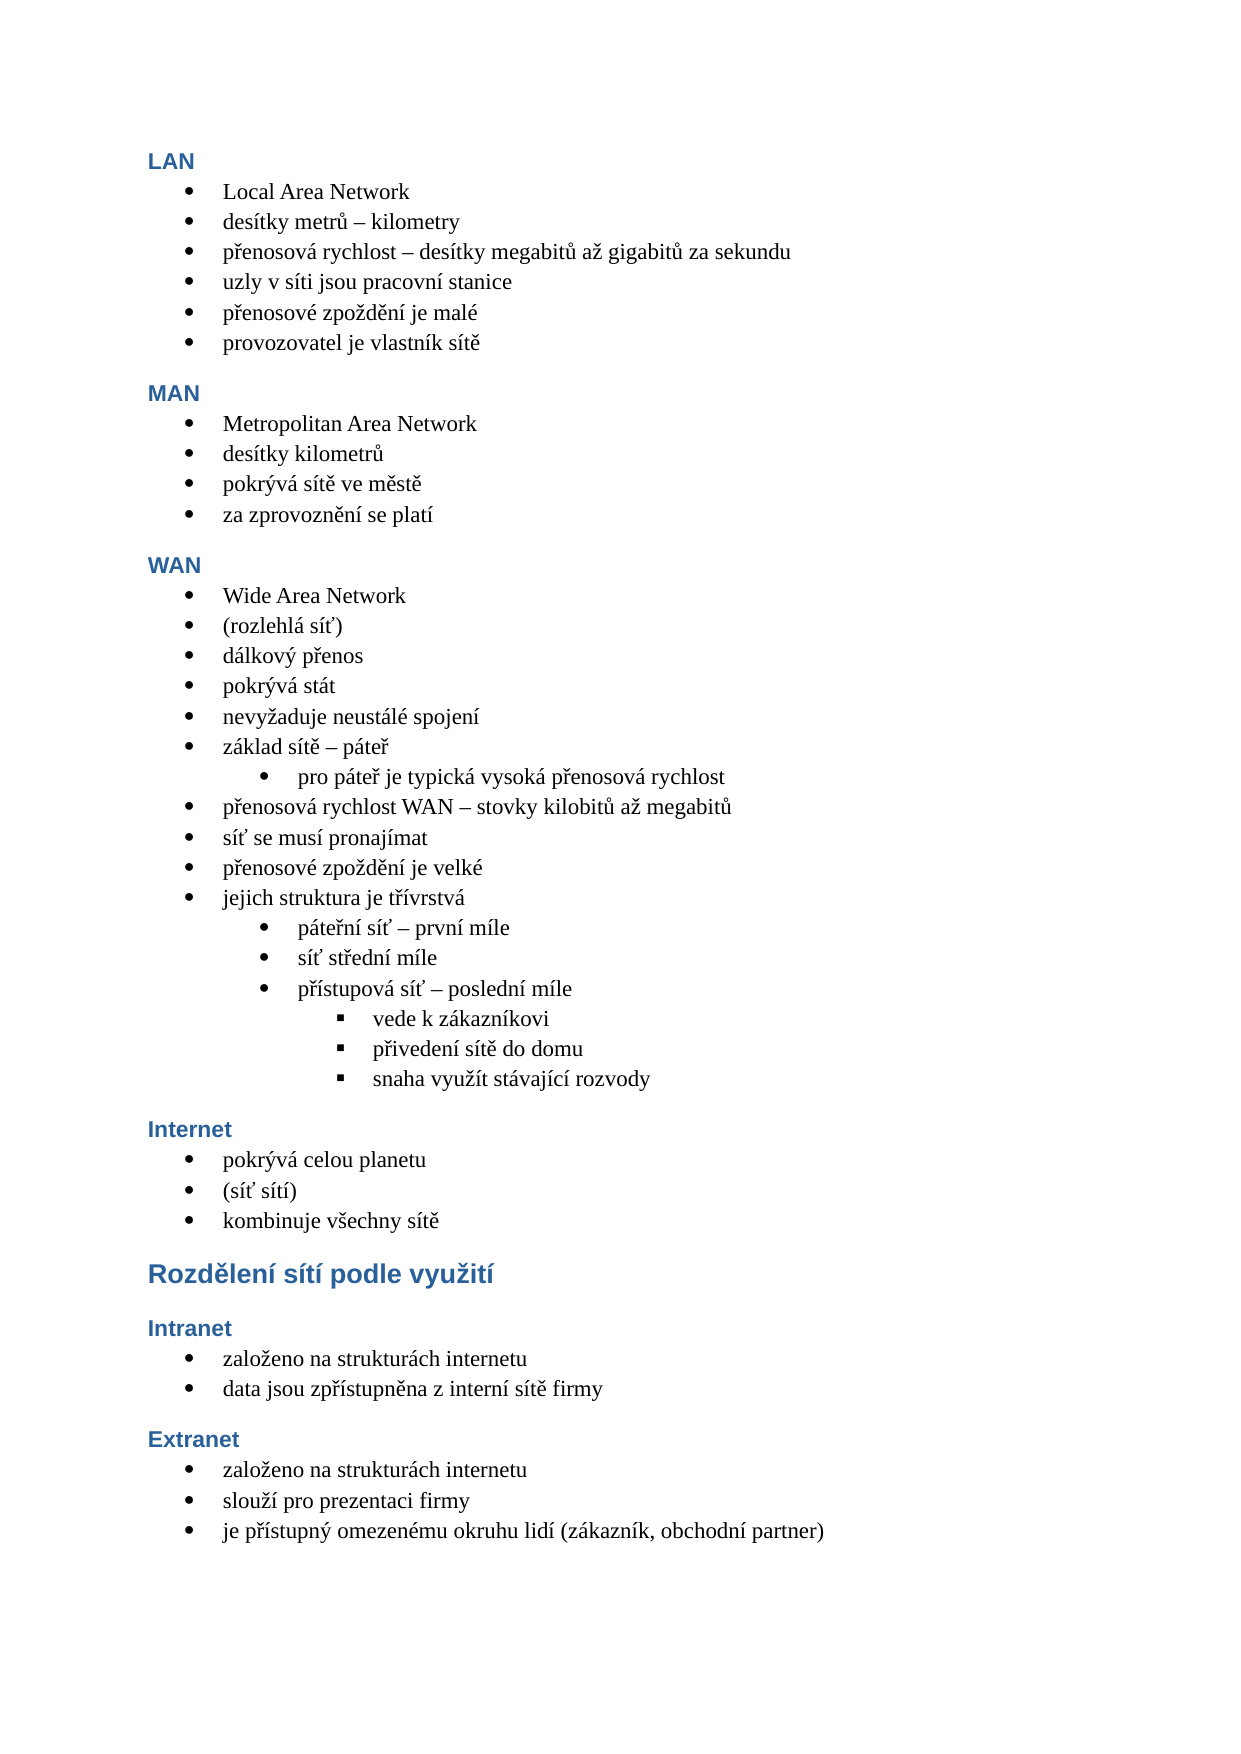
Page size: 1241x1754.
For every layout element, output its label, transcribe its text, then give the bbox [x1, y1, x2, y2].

subtitle Internet [148, 1116, 1093, 1143]
list (síť sítí) [185, 1177, 1093, 1203]
subtitle MAN [148, 380, 1093, 406]
subtitle Intranet [148, 1315, 1093, 1341]
list data jsou zpřístupněna z interní sítě firmy [185, 1375, 1093, 1402]
list dálkový přenos [185, 642, 1093, 669]
list Local Area Network [185, 178, 1093, 204]
list páteřní síť – první míle [260, 914, 1093, 941]
list vede k zákazníkovi [335, 1005, 1093, 1031]
list desítky kilometrů [185, 440, 1093, 467]
list uzly v síti jsou pracovní stanice [185, 268, 1093, 295]
list kombinuje všechny sítě [185, 1207, 1093, 1233]
subtitle WAN [148, 552, 1093, 578]
subtitle Extranet [148, 1426, 1093, 1453]
list pro páteř je typická vysoká přenosová rychlost [260, 763, 1093, 789]
list přenosové zpoždění je velké [185, 854, 1093, 880]
list základ sítě – páteř [185, 733, 1093, 759]
list je přístupný omezenému okruhu lidí (zákazník, obchodní partner) [185, 1517, 1093, 1543]
list přenosové zpoždění je malé [185, 299, 1093, 325]
list síť střední míle [260, 944, 1093, 971]
list přístupová síť – poslední míle [260, 975, 1093, 1001]
list přivedení sítě do domu [335, 1035, 1093, 1061]
subtitle LAN [148, 148, 1093, 174]
list přenosová rychlost – desítky megabitů až gigabitů za sekundu [185, 238, 1093, 264]
list síť se musí pronajímat [185, 824, 1093, 850]
list za zprovoznění se platí [185, 501, 1093, 527]
list založeno na strukturách internetu [185, 1456, 1093, 1483]
list provozovatel je vlastník sítě [185, 329, 1093, 355]
list pokrývá sítě ve městě [185, 471, 1093, 497]
list Wide Area Network [185, 582, 1093, 608]
list nevyžaduje neustálé spojení [185, 703, 1093, 729]
list pokrývá stát [185, 673, 1093, 699]
list snaha využít stávající rozvody [335, 1065, 1093, 1092]
list přenosová rychlost WAN – stovky kilobitů až megabitů [185, 793, 1093, 820]
list založeno na strukturách internetu [185, 1345, 1093, 1371]
list Metropolitan Area Network [185, 410, 1093, 436]
subtitle Rozdělení sítí podle využití [148, 1258, 1093, 1289]
list pokrývá celou planetu [185, 1147, 1093, 1173]
list desítky metrů – kilometry [185, 208, 1093, 234]
list slouží pro prezentaci firmy [185, 1487, 1093, 1513]
list (rozlehlá síť) [185, 612, 1093, 638]
list jejich struktura je třívrstvá [185, 884, 1093, 910]
